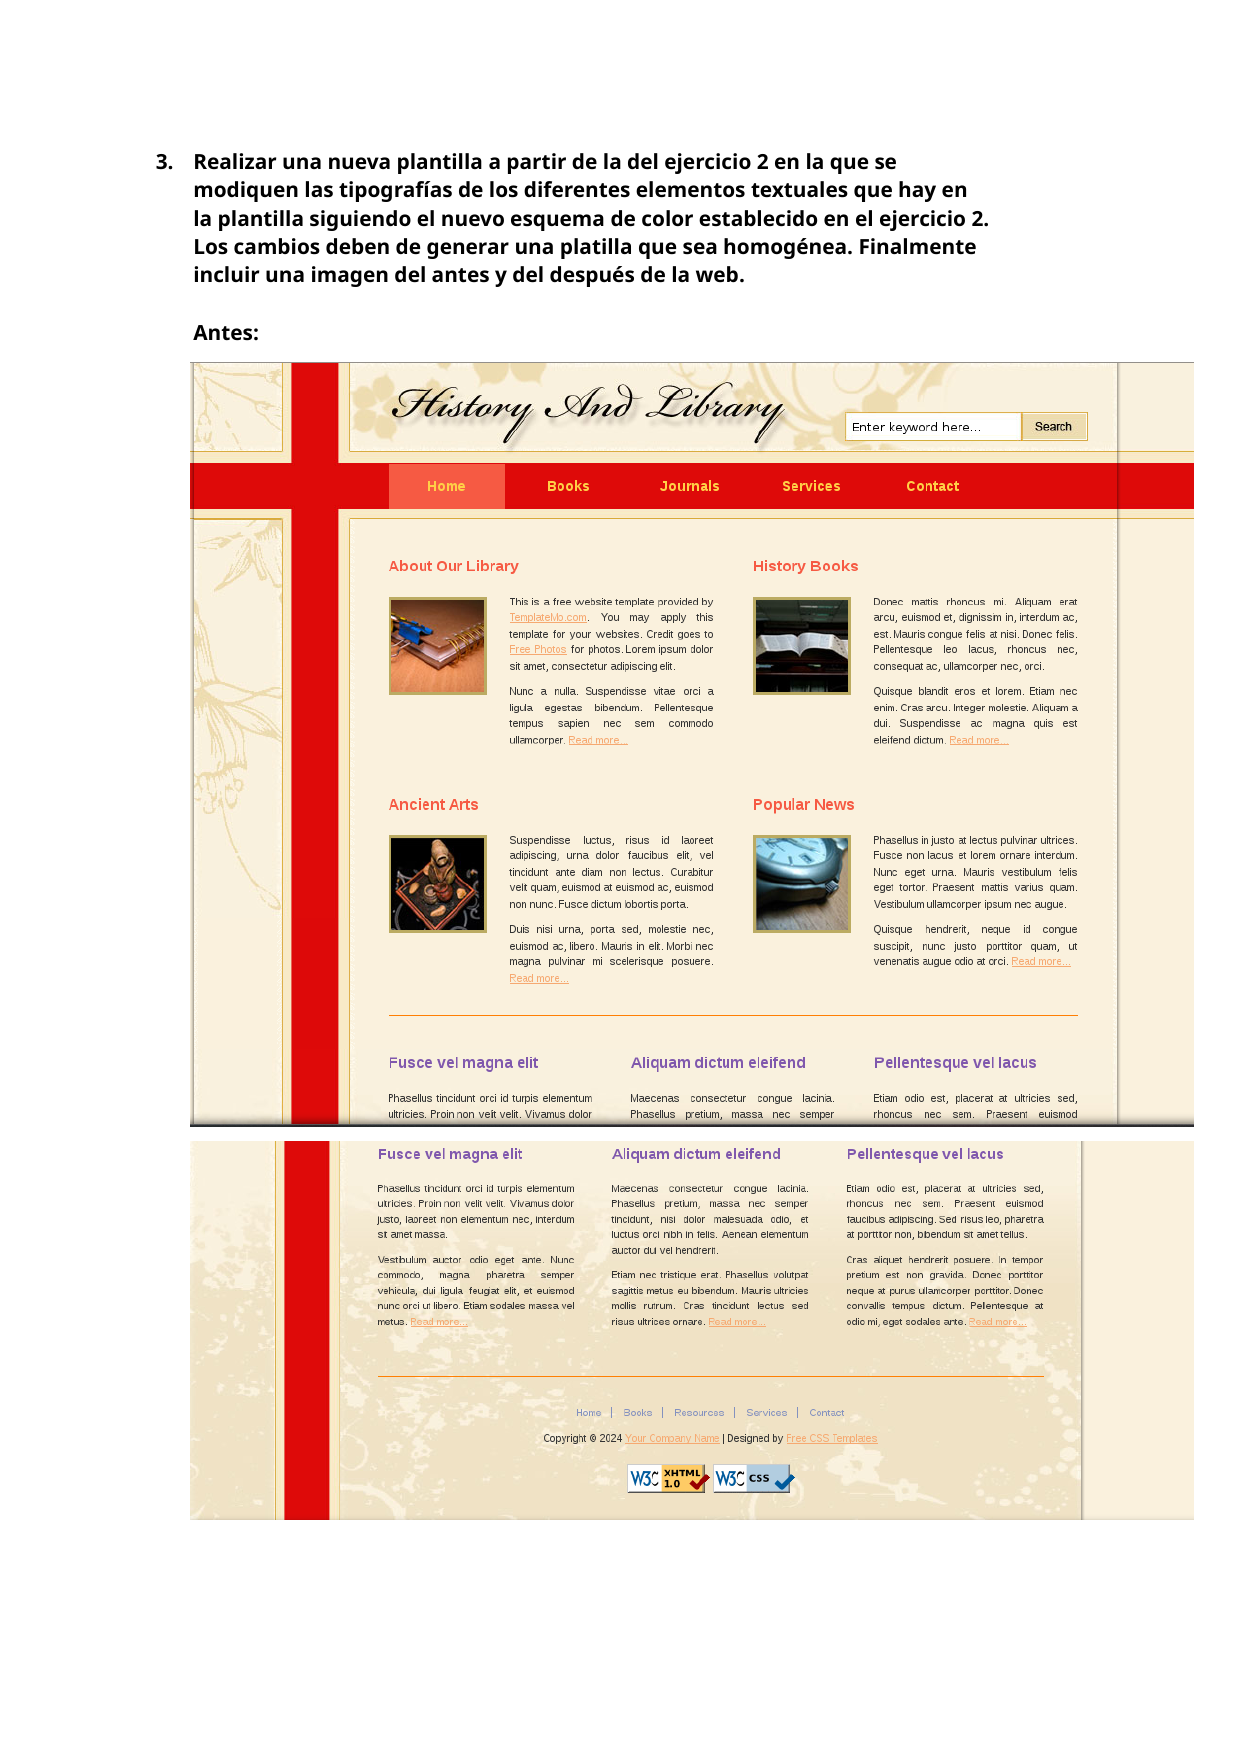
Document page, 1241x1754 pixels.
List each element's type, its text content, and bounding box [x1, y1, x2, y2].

list incluir una imagen del antes y del después de la web. [156, 261, 1122, 289]
picture [190, 1141, 1194, 1520]
list la plantilla siguiendo el nuevo esquema de color establecido en el ejercicio 2. [156, 204, 1122, 232]
list modiquen las tipografías de los diferentes elementos textuales que hay en [156, 175, 1122, 204]
text Antes: [118, 318, 1122, 346]
picture [190, 362, 1194, 1127]
list Realizar una nueva plantilla a partir de la del ejercicio 2 en la que se [156, 147, 1122, 175]
list Los cambios deben de generar una platilla que sea homogénea. Finalmente [156, 232, 1122, 261]
